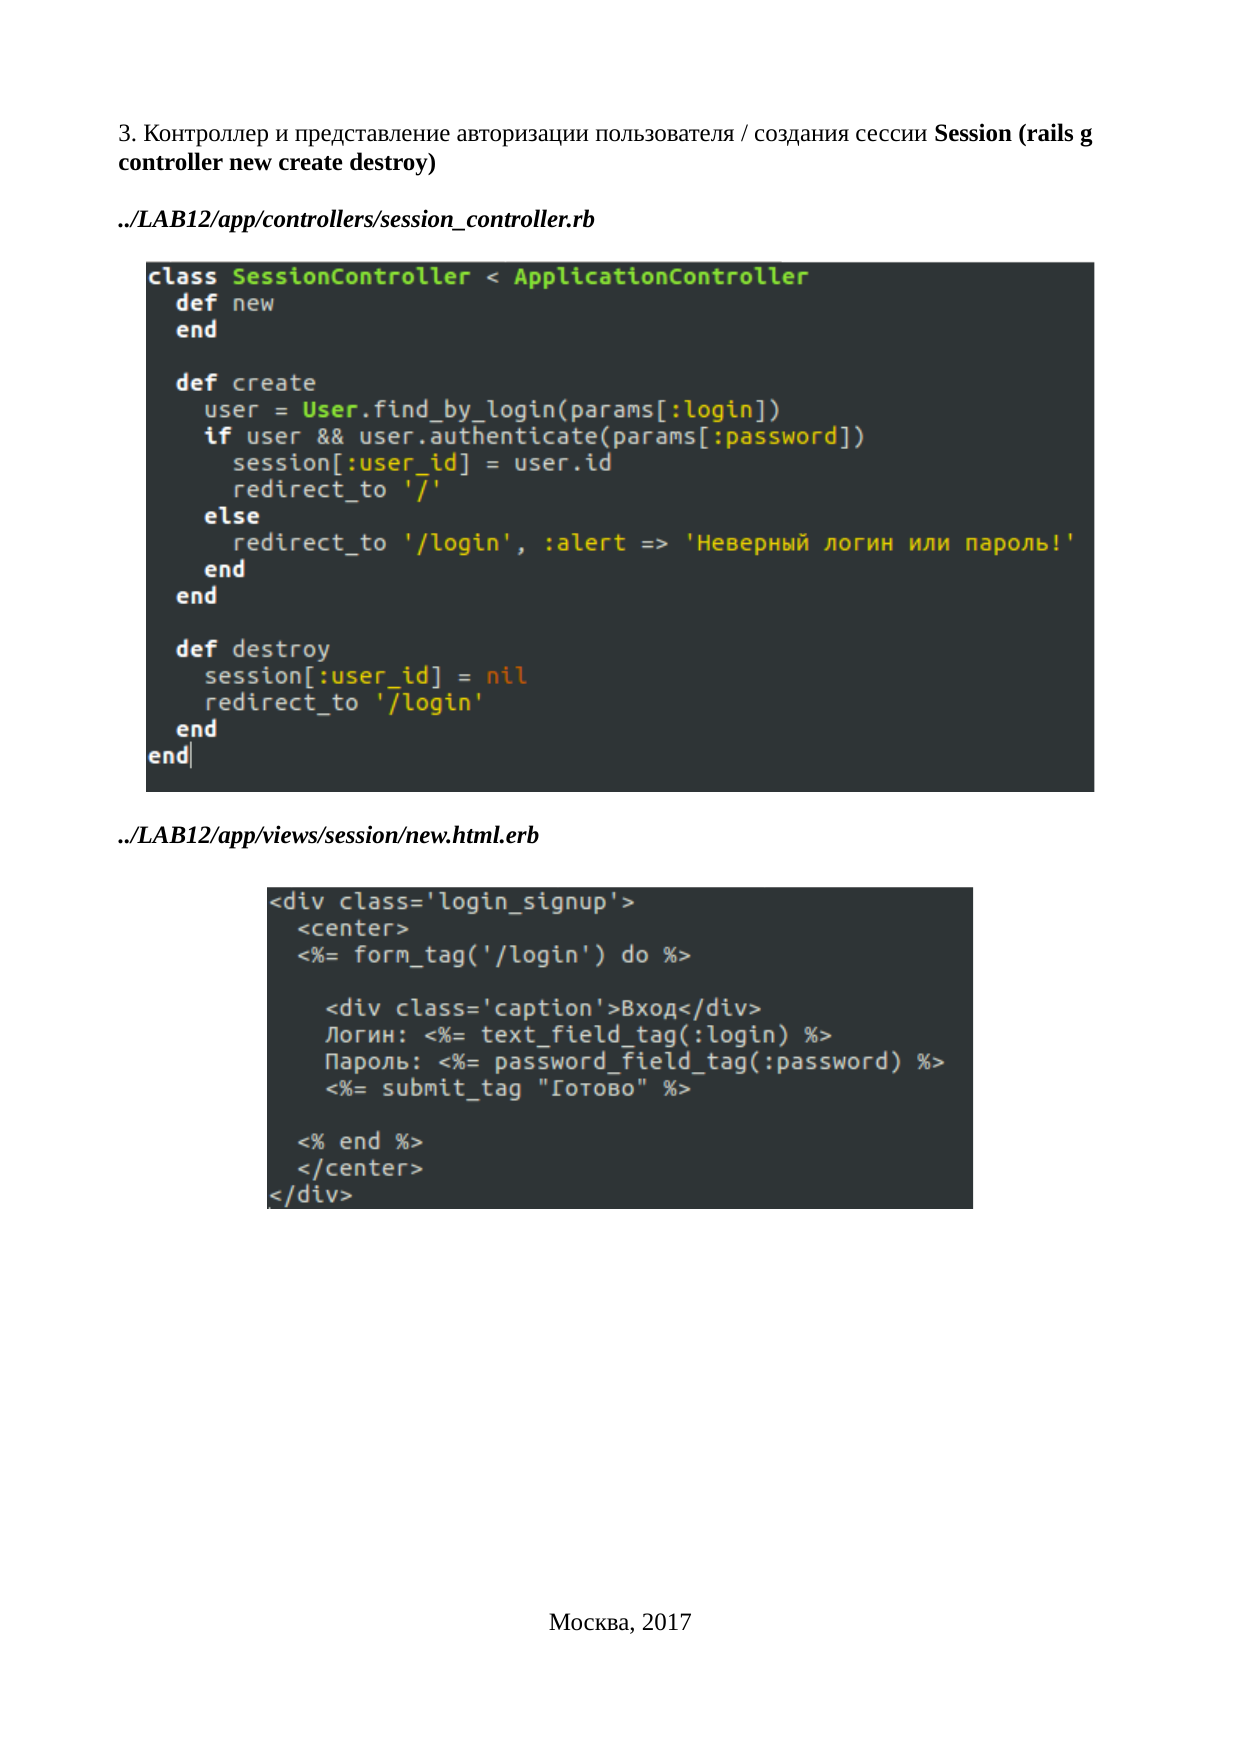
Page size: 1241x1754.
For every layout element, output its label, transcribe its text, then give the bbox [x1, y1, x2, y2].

text ../LAB12/app/controllers/session_controller.rb [118, 204, 1122, 233]
picture [267, 887, 974, 1209]
picture [146, 261, 1095, 792]
text 3. Контроллер и представление авторизации пользователя / создания сессии Session (rails g controller new create destroy) [118, 118, 1122, 176]
text ../LAB12/app/views/session/new.html.erb [118, 820, 1122, 849]
